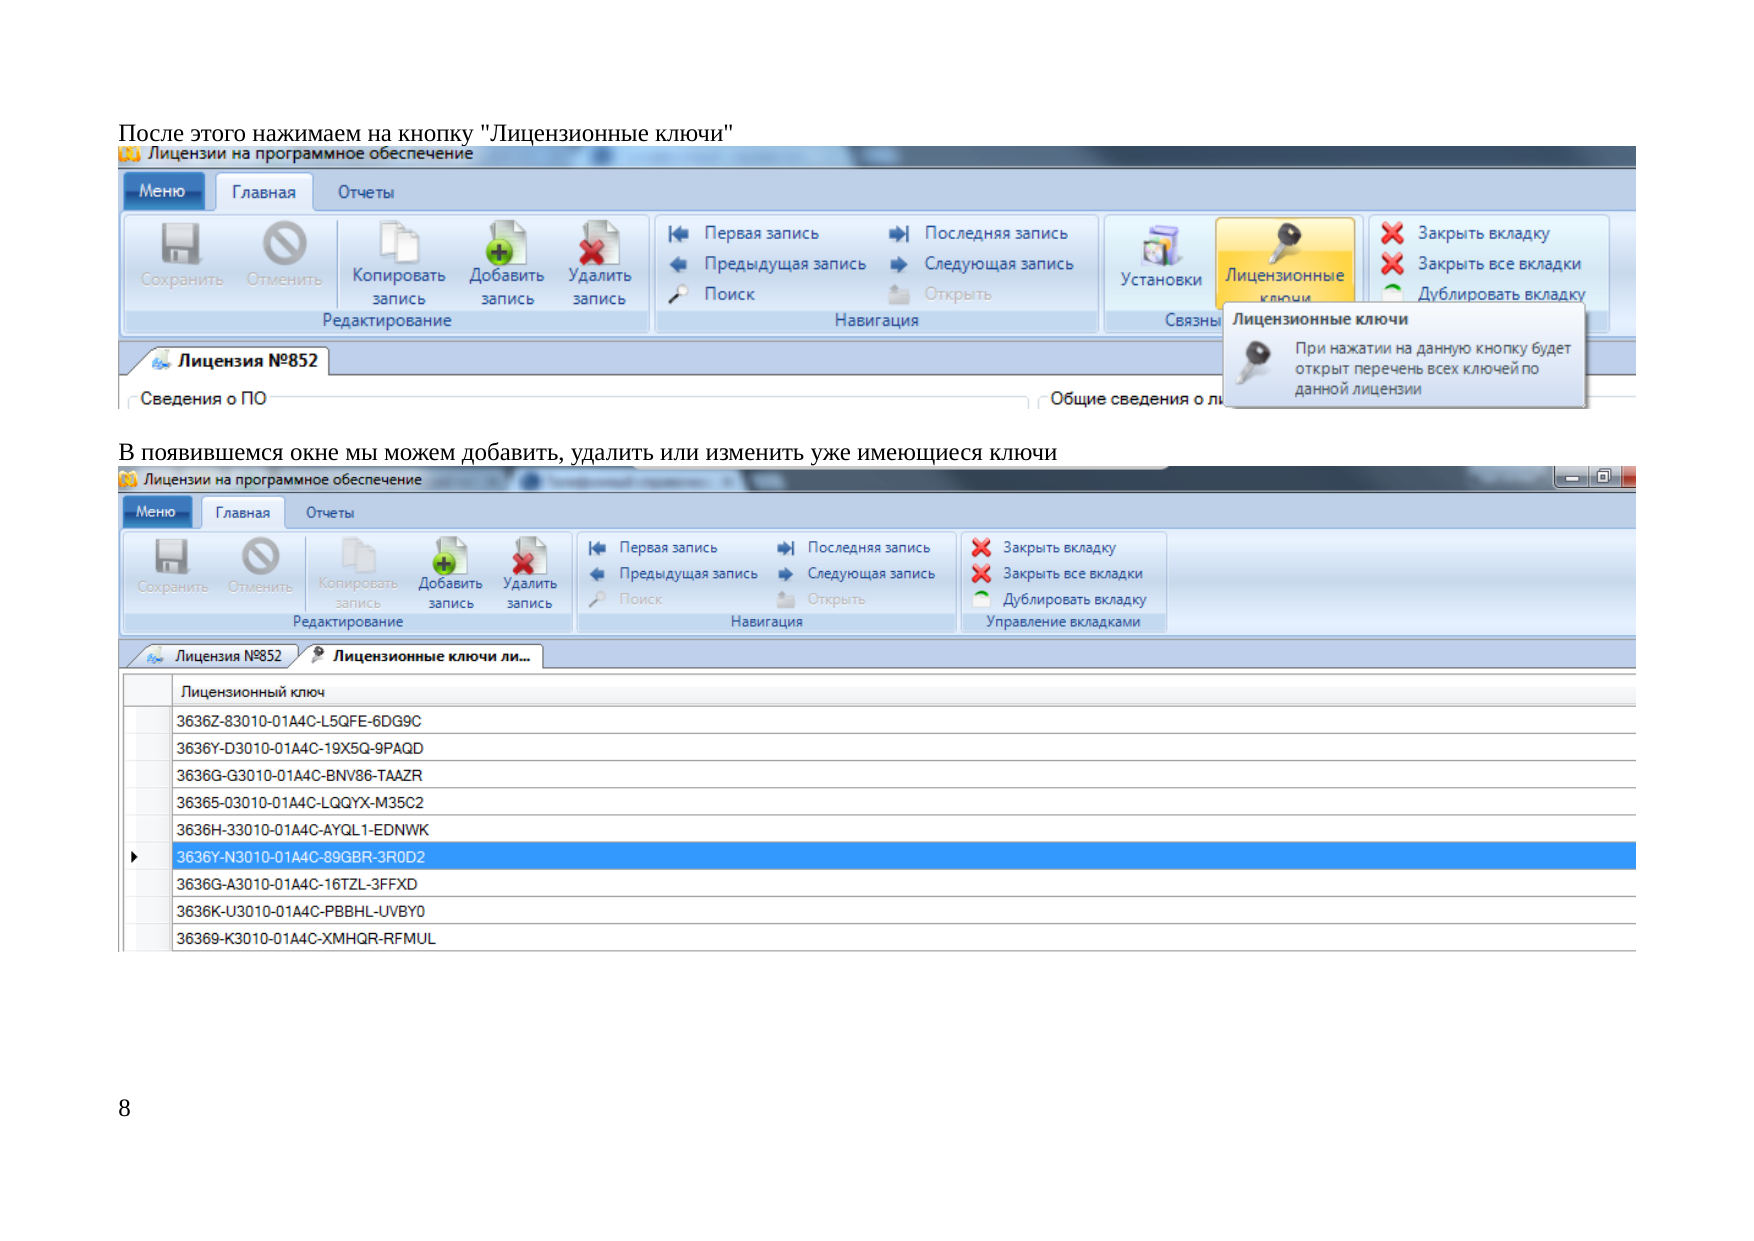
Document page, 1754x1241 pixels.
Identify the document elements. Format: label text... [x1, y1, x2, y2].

text В появившемся окне мы можем добавить, удалить или изменить уже имеющиеся ключи [118, 437, 1636, 466]
text После этого нажимаем на кнопку "Лицензионные ключи" [118, 118, 1636, 146]
